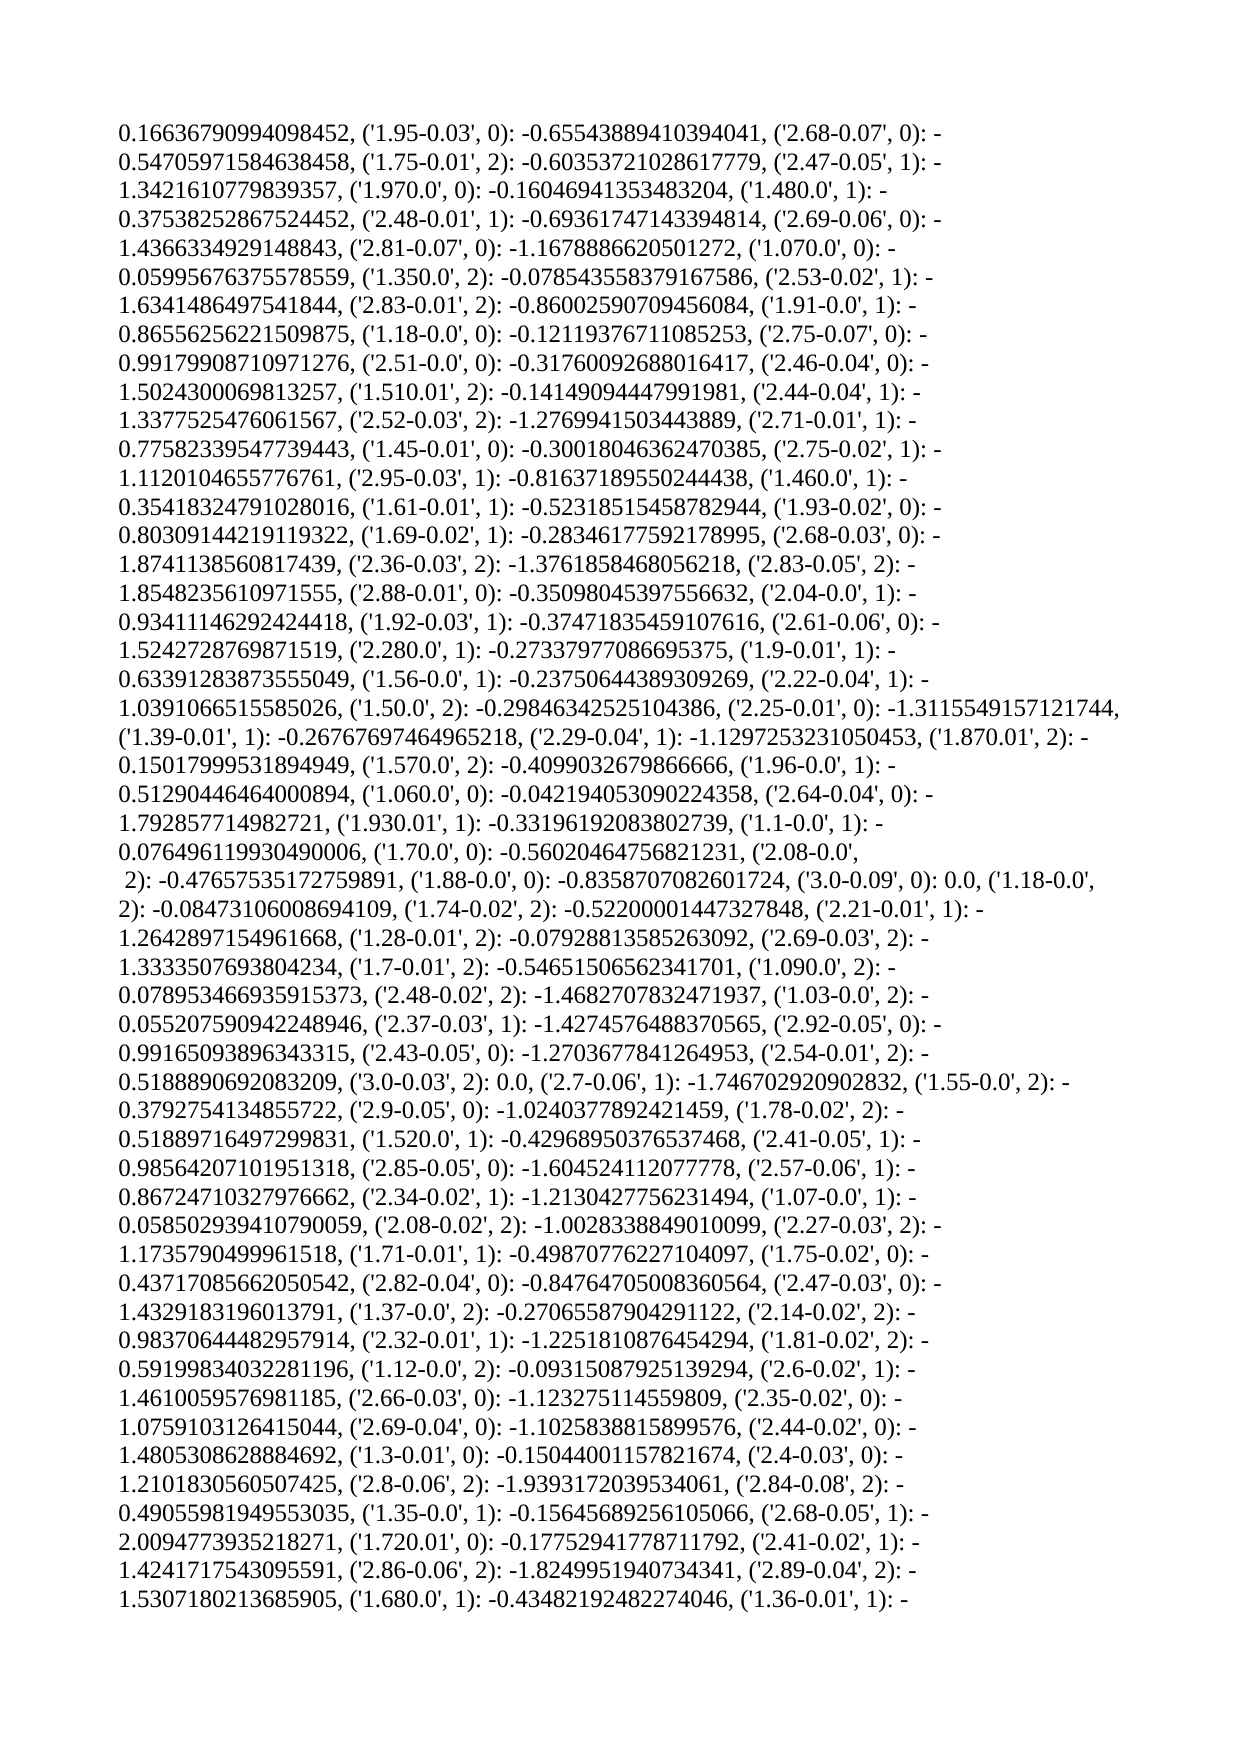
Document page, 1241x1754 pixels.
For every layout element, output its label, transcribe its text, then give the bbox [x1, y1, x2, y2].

text -0.16636790994098452, ('1.95-0.03', 0): -0.65543889410394041, ('2.68-0.07', 0): -0.54705971584638458, ('1.75-0.01', 2): -0.60353721028617779, ('2.47-0.05', 1): -1.3421610779839357, ('1.970.0', 0): -0.16046941353483204, ('1.480.0', 1): -0.37538252867524452, ('2.48-0.01', 1): -0.69361747143394814, ('2.69-0.06', 0): -1.4366334929148843, ('2.81-0.07', 0): -1.1678886620501272, ('1.070.0', 0): -0.05995676375578559, ('1.350.0', 2): -0.078543558379167586, ('2.53-0.02', 1): -1.6341486497541844, ('2.83-0.01', 2): -0.86002590709456084, ('1.91-0.0', 1): -0.86556256221509875, ('1.18-0.0', 0): -0.12119376711085253, ('2.75-0.07', 0): -0.99179908710971276, ('2.51-0.0', 0): -0.31760092688016417, ('2.46-0.04', 0): -1.5024300069813257, ('1.510.01', 2): -0.14149094447991981, ('2.44-0.04', 1): -1.3377525476061567, ('2.52-0.03', 2): -1.2769941503443889, ('2.71-0.01', 1): -0.77582339547739443, ('1.45-0.01', 0): -0.30018046362470385, ('2.75-0.02', 1): -1.1120104655776761, ('2.95-0.03', 1): -0.81637189550244438, ('1.460.0', 1): -0.35418324791028016, ('1.61-0.01', 1): -0.52318515458782944, ('1.93-0.02', 0): -0.80309144219119322, ('1.69-0.02', 1): -0.28346177592178995, ('2.68-0.03', 0): -1.8741138560817439, ('2.36-0.03', 2): -1.3761858468056218, ('2.83-0.05', 2): -1.8548235610971555, ('2.88-0.01', 0): -0.35098045397556632, ('2.04-0.0', 1): -0.93411146292424418, ('1.92-0.03', 1): -0.37471835459107616, ('2.61-0.06', 0): -1.5242728769871519, ('2.280.0', 1): -0.27337977086695375, ('1.9-0.01', 1): -0.63391283873555049, ('1.56-0.0', 1): -0.23750644389309269, ('2.22-0.04', 1): -1.0391066515585026, ('1.50.0', 2): -0.29846342525104386, ('2.25-0.01', 0): -1.3115549157121744, ('1.39-0.01', 1): -0.26767697464965218, ('2.29-0.04', 1): -1.1297253231050453, ('1.870.01', 2): -0.15017999531894949, ('1.570.0', 2): -0.4099032679866666, ('1.96-0.0', 1): -0.51290446464000894, ('1.060.0', 0): -0.042194053090224358, ('2.64-0.04', 0): -1.792857714982721, ('1.930.01', 1): -0.33196192083802739, ('1.1-0.0', 1): -0.076496119930490006, ('1.70.0', 0): -0.56020464756821231, ('2.08-0.0', [118, 118, 1122, 866]
text 2): -0.47657535172759891, ('1.88-0.0', 0): -0.8358707082601724, ('3.0-0.09', 0): 0.0, ('1.18-0.0', 2): -0.08473106008694109, ('1.74-0.02', 2): -0.52200001447327848, ('2.21-0.01', 1): -1.2642897154961668, ('1.28-0.01', 2): -0.07928813585263092, ('2.69-0.03', 2): -1.3333507693804234, ('1.7-0.01', 2): -0.54651506562341701, ('1.090.0', 2): -0.078953466935915373, ('2.48-0.02', 2): -1.4682707832471937, ('1.03-0.0', 2): -0.055207590942248946, ('2.37-0.03', 1): -1.4274576488370565, ('2.92-0.05', 0): -0.99165093896343315, ('2.43-0.05', 0): -1.2703677841264953, ('2.54-0.01', 2): -0.5188890692083209, ('3.0-0.03', 2): 0.0, ('2.7-0.06', 1): -1.746702920902832, ('1.55-0.0', 2): -0.3792754134855722, ('2.9-0.05', 0): -1.0240377892421459, ('1.78-0.02', 2): -0.51889716497299831, ('1.520.0', 1): -0.42968950376537468, ('2.41-0.05', 1): -0.98564207101951318, ('2.85-0.05', 0): -1.604524112077778, ('2.57-0.06', 1): -0.86724710327976662, ('2.34-0.02', 1): -1.2130427756231494, ('1.07-0.0', 1): -0.058502939410790059, ('2.08-0.02', 2): -1.0028338849010099, ('2.27-0.03', 2): -1.1735790499961518, ('1.71-0.01', 1): -0.49870776227104097, ('1.75-0.02', 0): -0.43717085662050542, ('2.82-0.04', 0): -0.84764705008360564, ('2.47-0.03', 0): -1.4329183196013791, ('1.37-0.0', 2): -0.27065587904291122, ('2.14-0.02', 2): -0.98370644482957914, ('2.32-0.01', 1): -1.2251810876454294, ('1.81-0.02', 2): -0.59199834032281196, ('1.12-0.0', 2): -0.09315087925139294, ('2.6-0.02', 1): -1.4610059576981185, ('2.66-0.03', 0): -1.123275114559809, ('2.35-0.02', 0): -1.0759103126415044, ('2.69-0.04', 0): -1.1025838815899576, ('2.44-0.02', 0): -1.4805308628884692, ('1.3-0.01', 0): -0.15044001157821674, ('2.4-0.03', 0): -1.2101830560507425, ('2.8-0.06', 2): -1.9393172039534061, ('2.84-0.08', 2): -0.49055981949553035, ('1.35-0.0', 1): -0.15645689256105066, ('2.68-0.05', 1): -2.0094773935218271, ('1.720.01', 0): -0.17752941778711792, ('2.41-0.02', 1): -1.4241717543095591, ('2.86-0.06', 2): -1.8249951940734341, ('2.89-0.04', 2): -1.5307180213685905, ('1.680.0', 1): -0.43482192482274046, ('1.36-0.01', 1): [118, 866, 1122, 1613]
